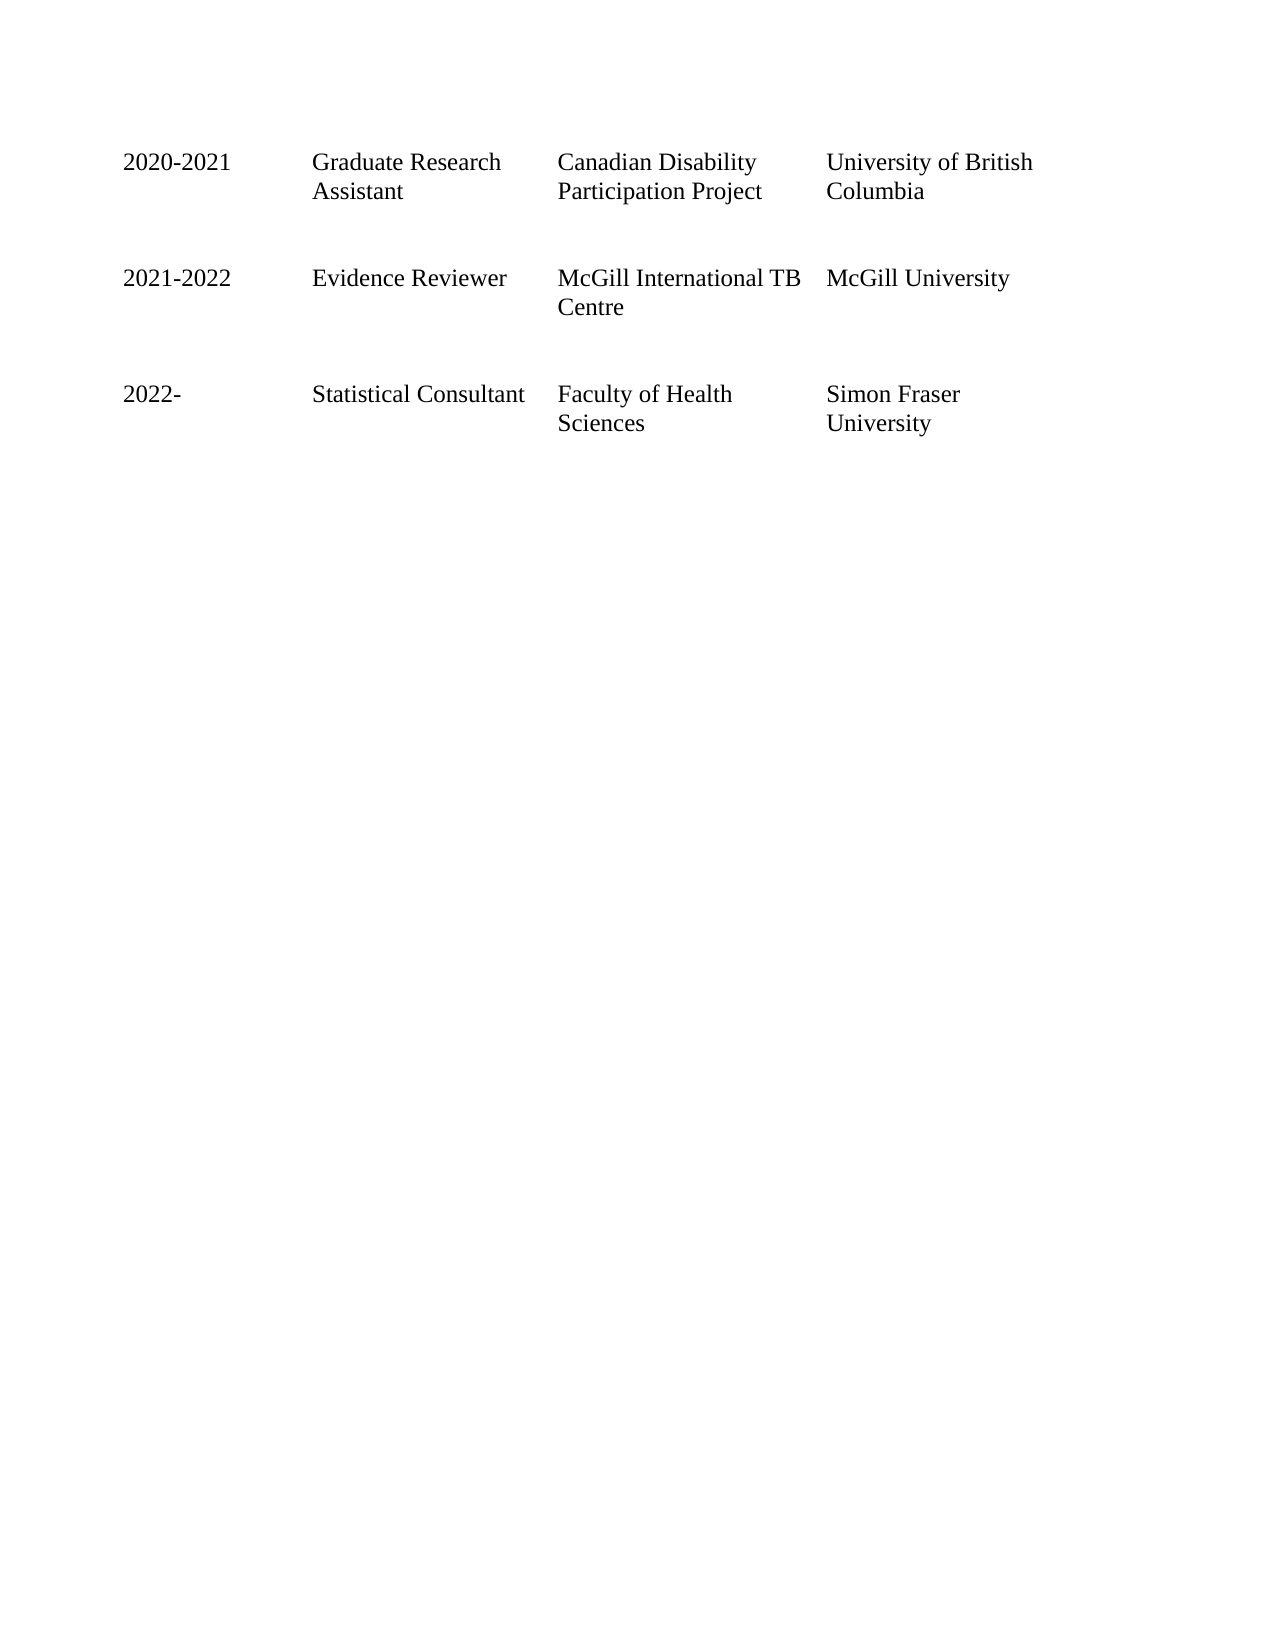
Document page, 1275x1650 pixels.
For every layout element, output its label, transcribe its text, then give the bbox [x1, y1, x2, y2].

table_cell 2021-2022 [112, 234, 301, 350]
table_cell Faculty of Health Sciences [546, 350, 815, 466]
table_cell Evidence Reviewer [301, 234, 546, 350]
table_cell Statistical Consultant [301, 350, 546, 466]
table_cell McGill International TB Centre [546, 234, 815, 350]
table_cell McGill University [815, 234, 1074, 350]
table_cell University of British Columbia [815, 118, 1074, 234]
table_cell 2020-2021 [112, 118, 301, 234]
table_cell Canadian Disability Participation Project [546, 118, 815, 234]
table_cell Graduate Research Assistant [301, 118, 546, 234]
table_cell Simon Fraser University [815, 350, 1074, 466]
table_cell 2022- [112, 350, 301, 466]
